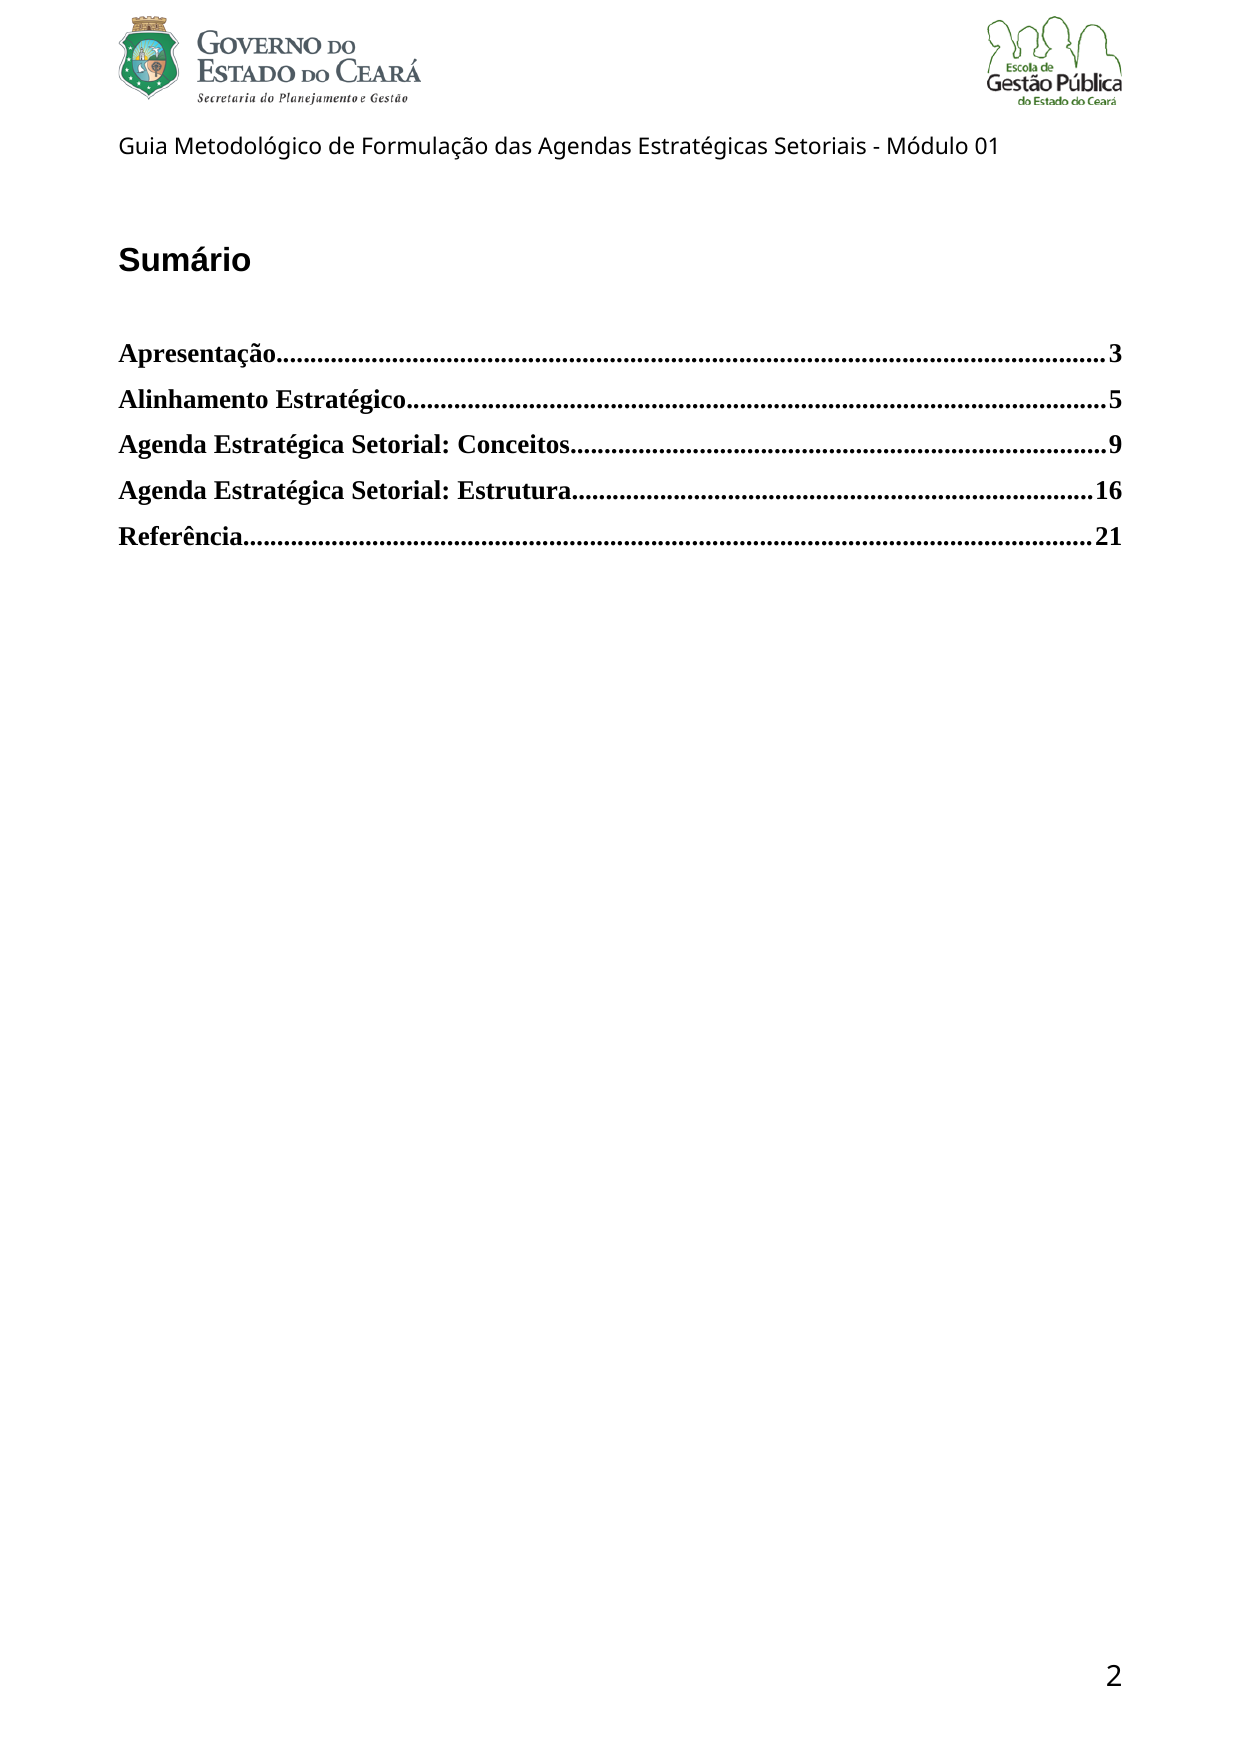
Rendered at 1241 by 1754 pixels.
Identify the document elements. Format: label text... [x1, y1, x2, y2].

text Agenda Estratégica Setorial: Conceitos 9 [118, 420, 1122, 459]
text Agenda Estratégica Setorial: Estrutura 16 [118, 466, 1122, 505]
text Apresentação 3 [118, 297, 1122, 368]
text Alinhamento Estratégico 5 [118, 374, 1122, 414]
subtitle Sumário [118, 219, 1122, 278]
picture [118, 16, 1122, 105]
text Referência 21 [118, 511, 1122, 551]
